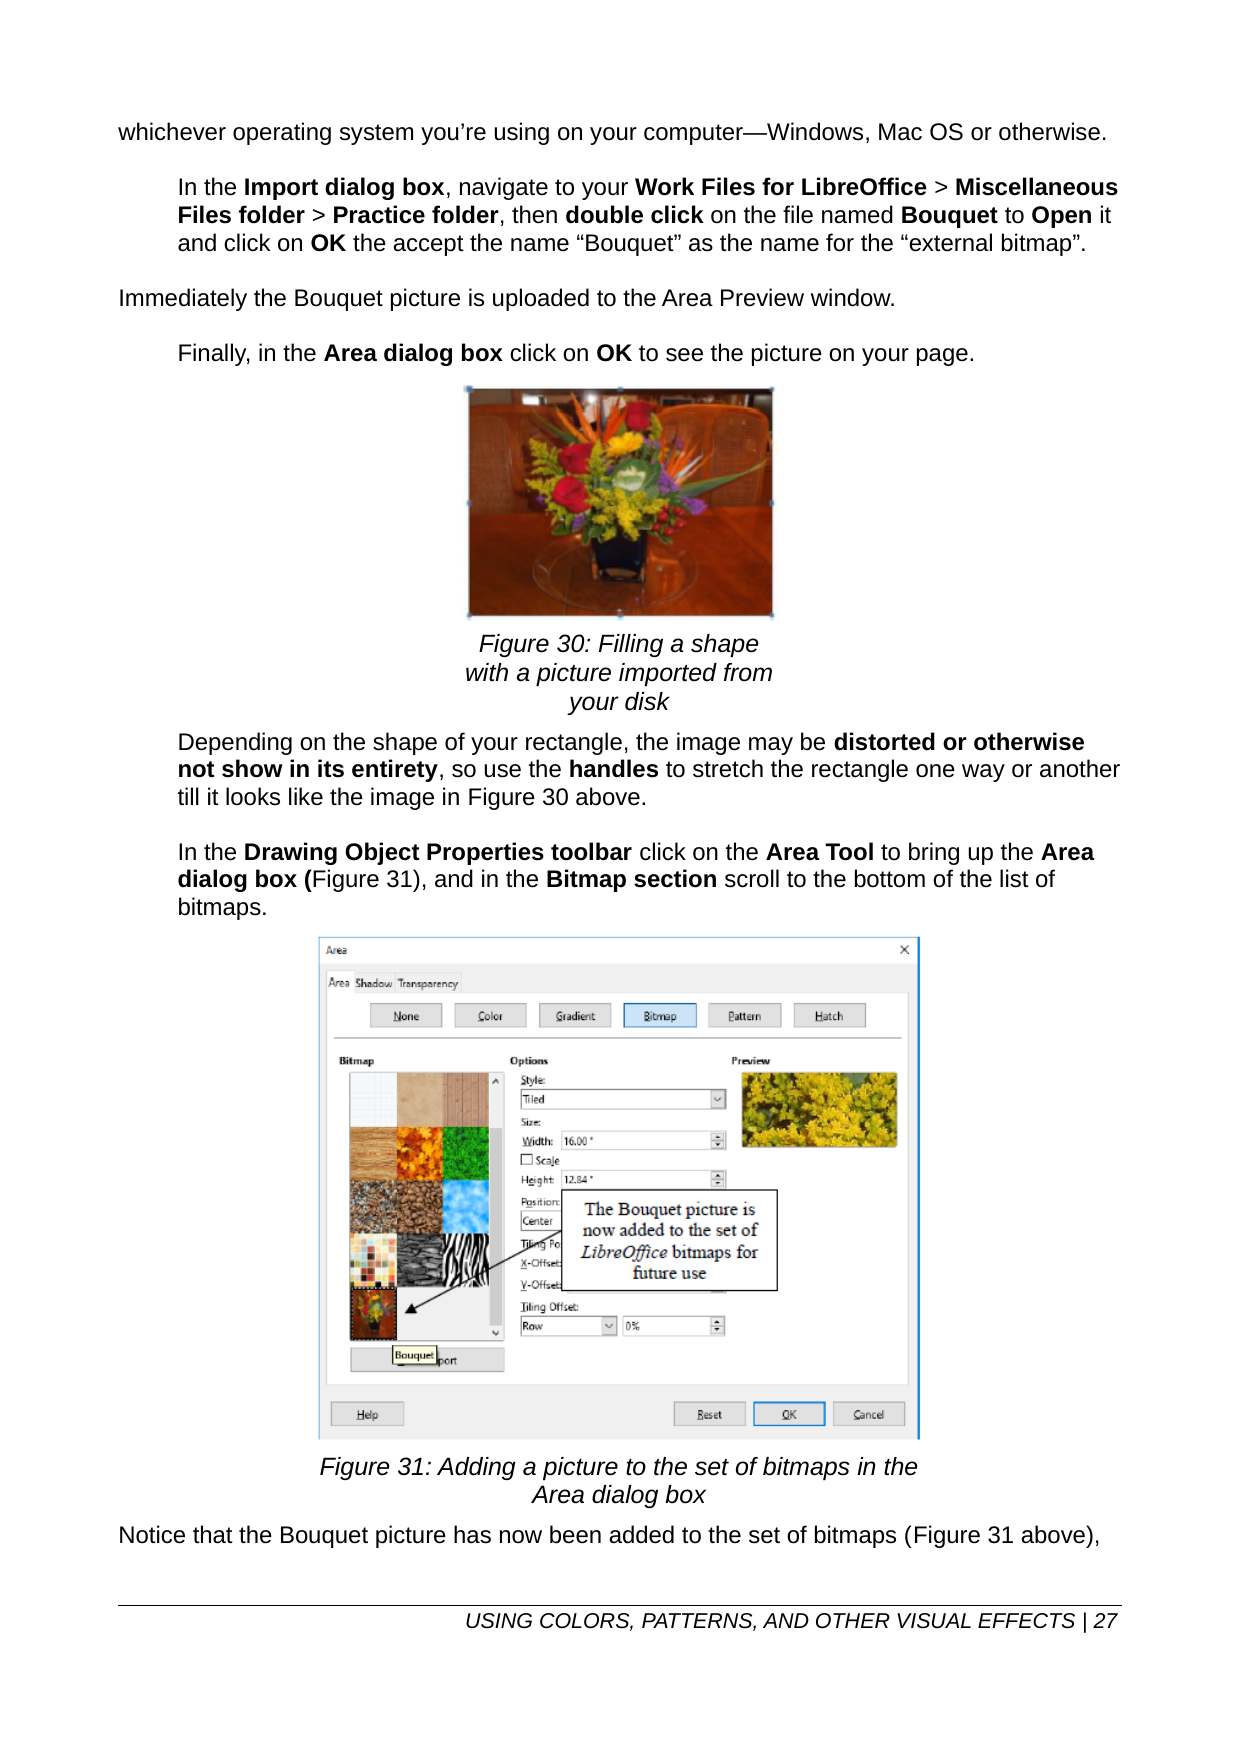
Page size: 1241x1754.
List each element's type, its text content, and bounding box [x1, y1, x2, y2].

text Finally, in the Area dialog box click on OK to see the picture on your page. [177, 339, 1122, 367]
text Notice that the Bouquet picture has now been added to the set of bitmaps (Figure 31 above), [118, 1521, 1122, 1549]
picture [315, 932, 925, 1447]
text Depending on the shape of your rectangle, the image may be distorted or otherwise not show in its entirety, so use the handles to stretch the rectangle one way or another till it looks like the image in Figure 30 above. [177, 727, 1122, 810]
text whichever operating system you’re using on your computer—Windows, Mac OS or otherwise. [118, 118, 1122, 146]
text Figure 30: Filling a shape with a picture imported from your disk [459, 624, 781, 715]
text Figure 31: Adding a picture to the set of bitmaps in the Area dialog box [316, 1447, 925, 1509]
text Immediately the Bouquet picture is uploaded to the Area Preview window. [118, 284, 1122, 311]
text In the Drawing Object Properties toolbar click on the Area Tool to bring up the Area dialog box (Figure 31), and in the Bitmap section scroll to the bottom of the list of bitmaps. [177, 838, 1122, 921]
text In the Import dialog box, navigate to your Work Files for LibreOffice > Miscellaneous Files folder > Practice folder, then double click on the file named Bouquet to Open it and click on OK the accept the name “Bouquet” as the name for the “external bitmap”. [177, 173, 1122, 256]
picture [459, 378, 782, 624]
